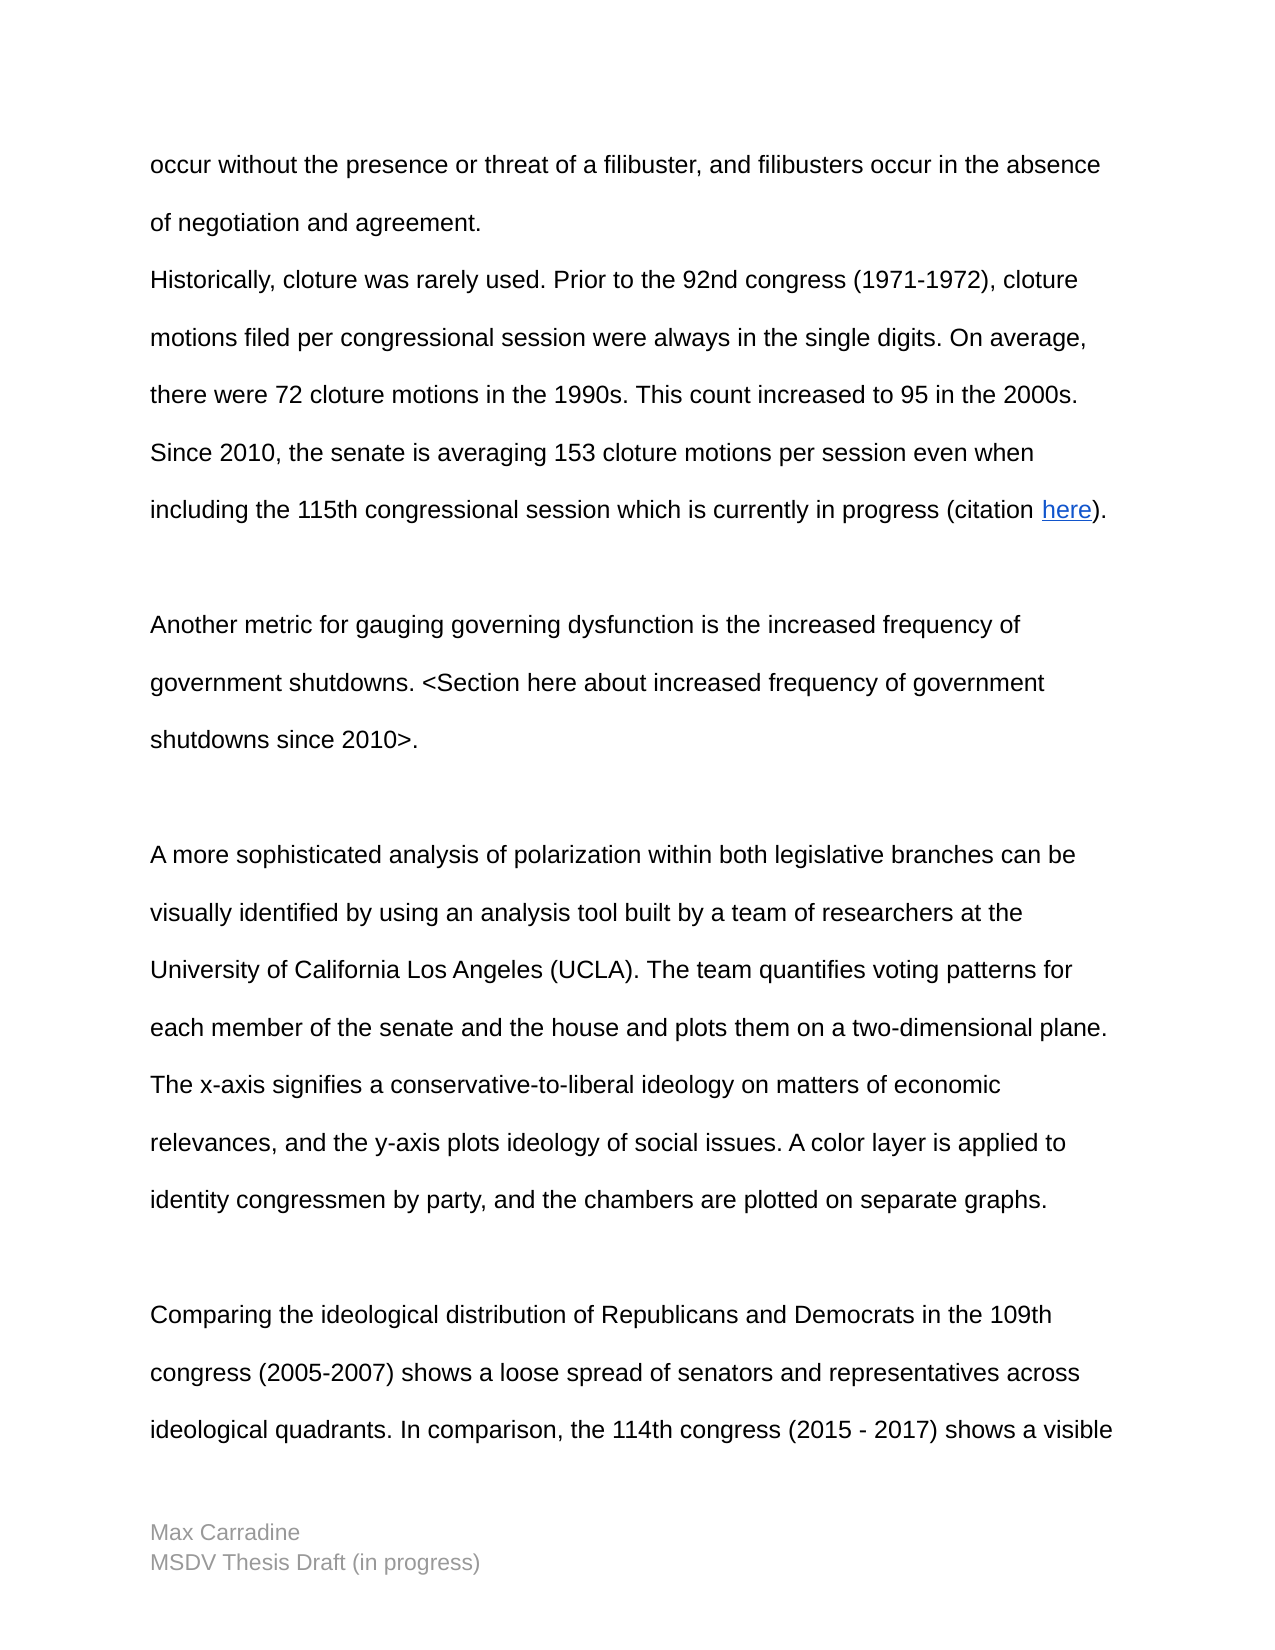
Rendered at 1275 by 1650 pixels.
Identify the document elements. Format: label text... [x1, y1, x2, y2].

text Another metric for gauging governing dysfunction is the increased frequency of government shutdowns. <Section here about increased frequency of government shutdowns since 2010>. [150, 610, 1125, 754]
text A more sophisticated analysis of polarization within both legislative branches can be visually identified by using an analysis tool built by a team of researchers at the University of California Los Angeles (UCLA). The team quantifies voting patterns for each member of the senate and the house and plots them on a two-dimensional plane. The x-axis signifies a conservative-to-liberal ideology on matters of economic relevances, and the y-axis plots ideology of social issues. A color layer is applied to identity congressmen by party, and the chambers are plotted on separate graphs. [150, 840, 1125, 1214]
text occur without the presence or threat of a filibuster, and filibusters occur in the absence of negotiation and agreement. [150, 150, 1125, 236]
text Historically, cloture was rarely used. Prior to the 92nd congress (1971-1972), cloture motions filed per congressional session were always in the single digits. On average, there were 72 cloture motions in the 1990s. This count increased to 95 in the 2000s. Since 2010, the senate is averaging 153 cloture motions per session even when including the 115th congressional session which is currently in progress (citation here). [150, 265, 1125, 524]
text Comparing the ideological distribution of Republicans and Democrats in the 109th congress (2005-2007) shows a loose spread of senators and representatives across ideological quadrants. In comparison, the 114th congress (2015 - 2017) shows a visible [150, 1300, 1125, 1444]
